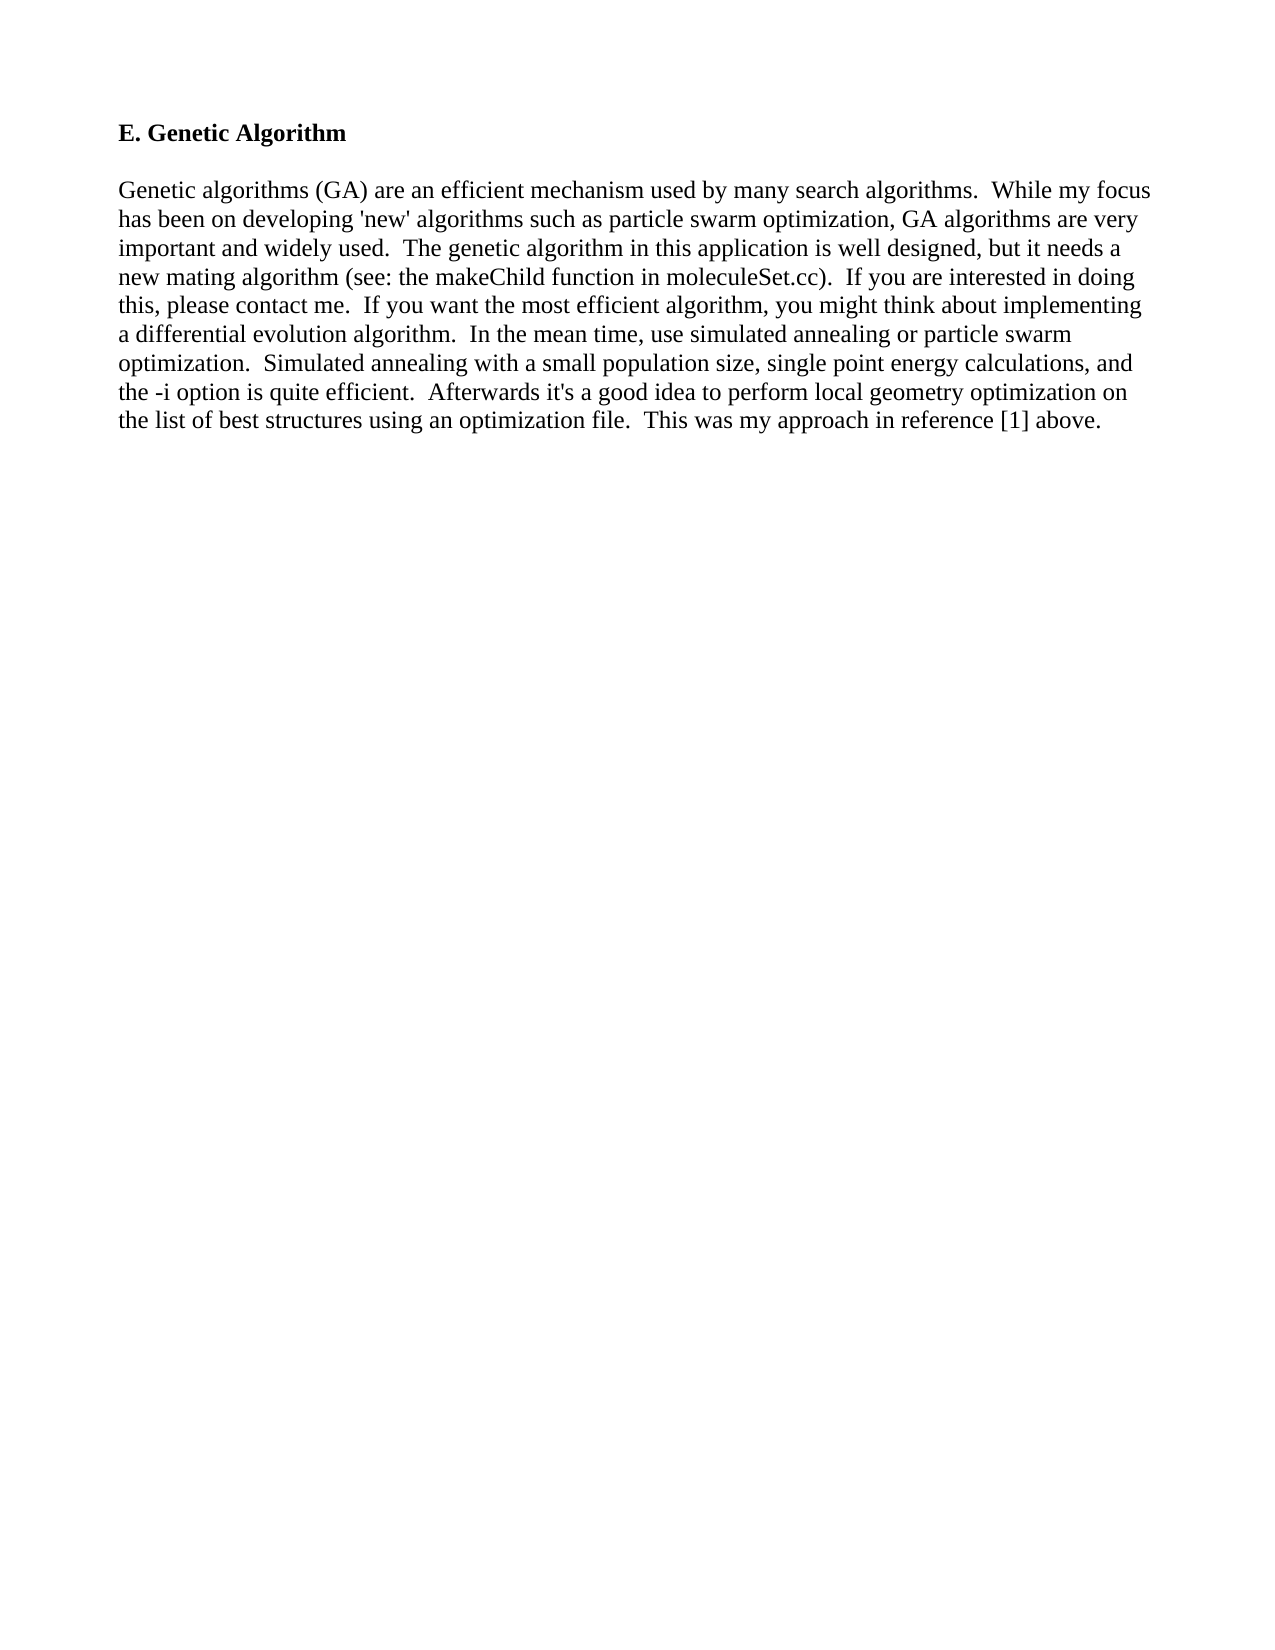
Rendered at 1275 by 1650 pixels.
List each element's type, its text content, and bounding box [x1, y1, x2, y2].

text Genetic algorithms (GA) are an efficient mechanism used by many search algorithms. While my focus has been on developing 'new' algorithms such as particle swarm optimization, GA algorithms are very important and widely used. The genetic algorithm in this application is well designed, but it needs a new mating algorithm (see: the makeChild function in moleculeSet.cc). If you are interested in doing this, please contact me. If you want the most efficient algorithm, you might think about implementing a differential evolution algorithm. In the mean time, use simulated annealing or particle swarm optimization. Simulated annealing with a small population size, single point energy calculations, and the -i option is quite efficient. Afterwards it's a good idea to perform local geometry optimization on the list of best structures using an optimization file. This was my approach in reference [1] above. [118, 176, 1157, 434]
text E. Genetic Algorithm [118, 118, 1157, 147]
